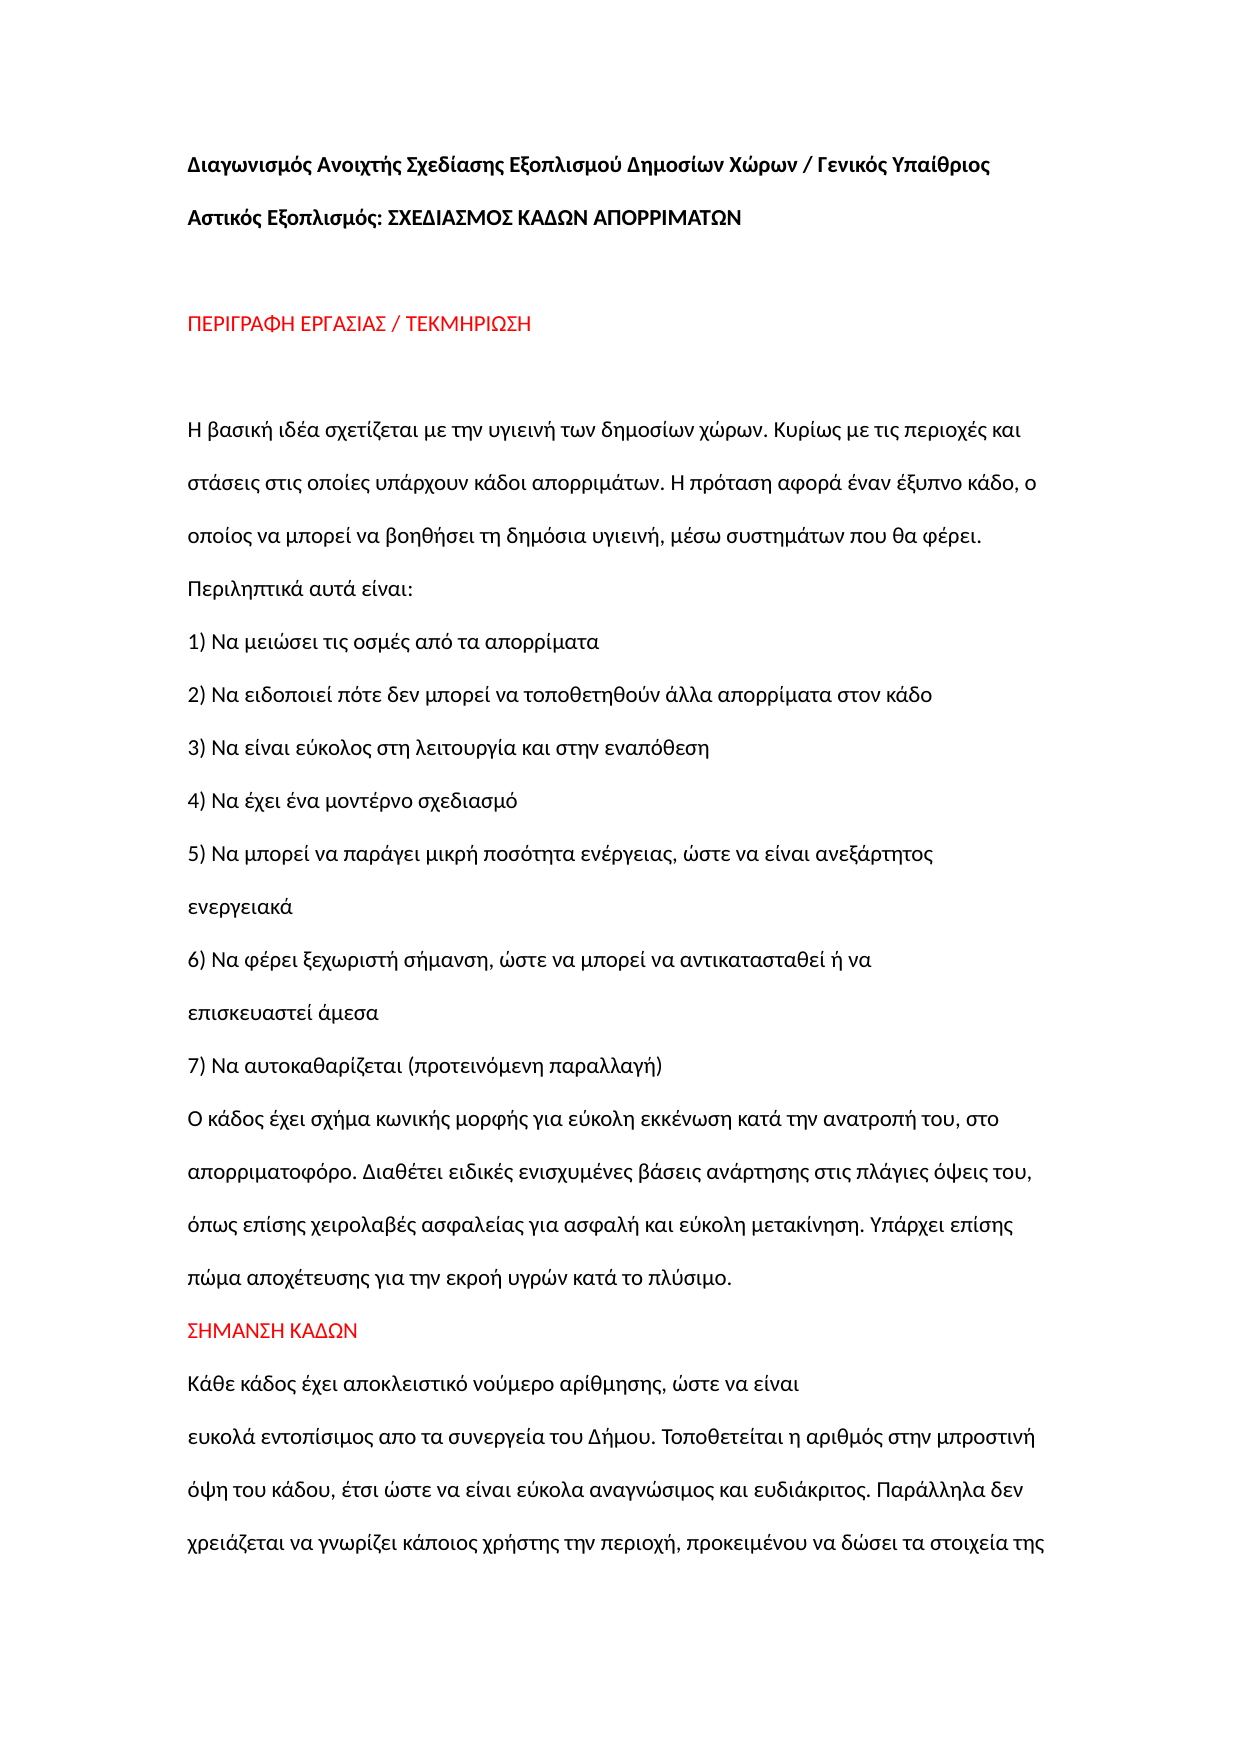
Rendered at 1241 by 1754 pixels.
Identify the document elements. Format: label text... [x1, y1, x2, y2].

text 6) Να φέρει ξεχωριστή σήμανση, ώστε να μπορεί να αντικατασταθεί ή να [187, 945, 1053, 973]
text 3) Να είναι εύκολος στη λειτουργία και στην εναπόθεση [187, 733, 1053, 761]
text Αστικός Εξοπλισμός: ΣΧΕΔΙΑΣΜΟΣ ΚΑΔΩΝ ΑΠΟΡΡΙΜΑΤΩΝ [187, 203, 1053, 231]
text Διαγωνισμός Ανοιχτής Σχεδίασης Εξοπλισμού Δημοσίων Χώρων / Γενικός Υπαίθριος [187, 150, 1053, 178]
text οποίος να μπορεί να βοηθήσει τη δημόσια υγιεινή, μέσω συστημάτων που θα φέρει. [187, 521, 1053, 549]
text 2) Να ειδοποιεί πότε δεν μπορεί να τοποθετηθούν άλλα απορρίματα στον κάδο [187, 680, 1053, 708]
text Ο κάδος έχει σχήμα κωνικής μορφής για εύκολη εκκένωση κατά την ανατροπή του, στο [187, 1104, 1053, 1132]
text στάσεις στις οποίες υπάρχουν κάδοι απορριμάτων. Η πρόταση αφορά έναν έξυπνο κάδο, ο [187, 468, 1053, 496]
text χρειάζεται να γνωρίζει κάποιος χρήστης την περιοχή, προκειμένου να δώσει τα στοιχεία της [187, 1528, 1053, 1557]
text απορριματοφόρο. Διαθέτει ειδικές ενισχυμένες βάσεις ανάρτησης στις πλάγιες όψεις του, [187, 1157, 1053, 1185]
text ΠΕΡΙΓΡΑΦΗ ΕΡΓΑΣΙΑΣ / ΤΕΚΜΗΡΙΩΣΗ [187, 309, 1053, 337]
text H βασική ιδέα σχετίζεται με την υγιεινή των δημοσίων χώρων. Κυρίως με τις περιοχές και [187, 415, 1053, 443]
text επισκευαστεί άμεσα [187, 998, 1053, 1026]
text ευκολά εντοπίσιμος απο τα συνεργεία του Δήμου. Τοποθετείται η αριθμός στην μπροστινή [187, 1422, 1053, 1451]
text όπως επίσης χειρολαβές ασφαλείας για ασφαλή και εύκολη μετακίνηση. Υπάρχει επίσης [187, 1210, 1053, 1238]
text 5) Να μπορεί να παράγει μικρή ποσότητα ενέργειας, ώστε να είναι ανεξάρτητος [187, 839, 1053, 867]
text όψη του κάδου, έτσι ώστε να είναι εύκολα αναγνώσιμος και ευδιάκριτος. Παράλληλα δεν [187, 1476, 1053, 1503]
text πώμα αποχέτευσης για την εκροή υγρών κατά το πλύσιμο. [187, 1263, 1053, 1291]
text ΣΗΜΑΝΣΗ ΚΑΔΩΝ [187, 1316, 1053, 1344]
text Περιληπτικά αυτά είναι: [187, 574, 1053, 602]
text 4) Να έχει ένα μοντέρνο σχεδιασμό [187, 786, 1053, 814]
text Κάθε κάδος έχει αποκλειστικό νούμερο αρίθμησης, ώστε να είναι [187, 1369, 1053, 1397]
text 1) Να μειώσει τις οσμές από τα απορρίματα [187, 627, 1053, 655]
text 7) Να αυτοκαθαρίζεται (προτεινόμενη παραλλαγή) [187, 1051, 1053, 1079]
text ενεργειακά [187, 892, 1053, 920]
